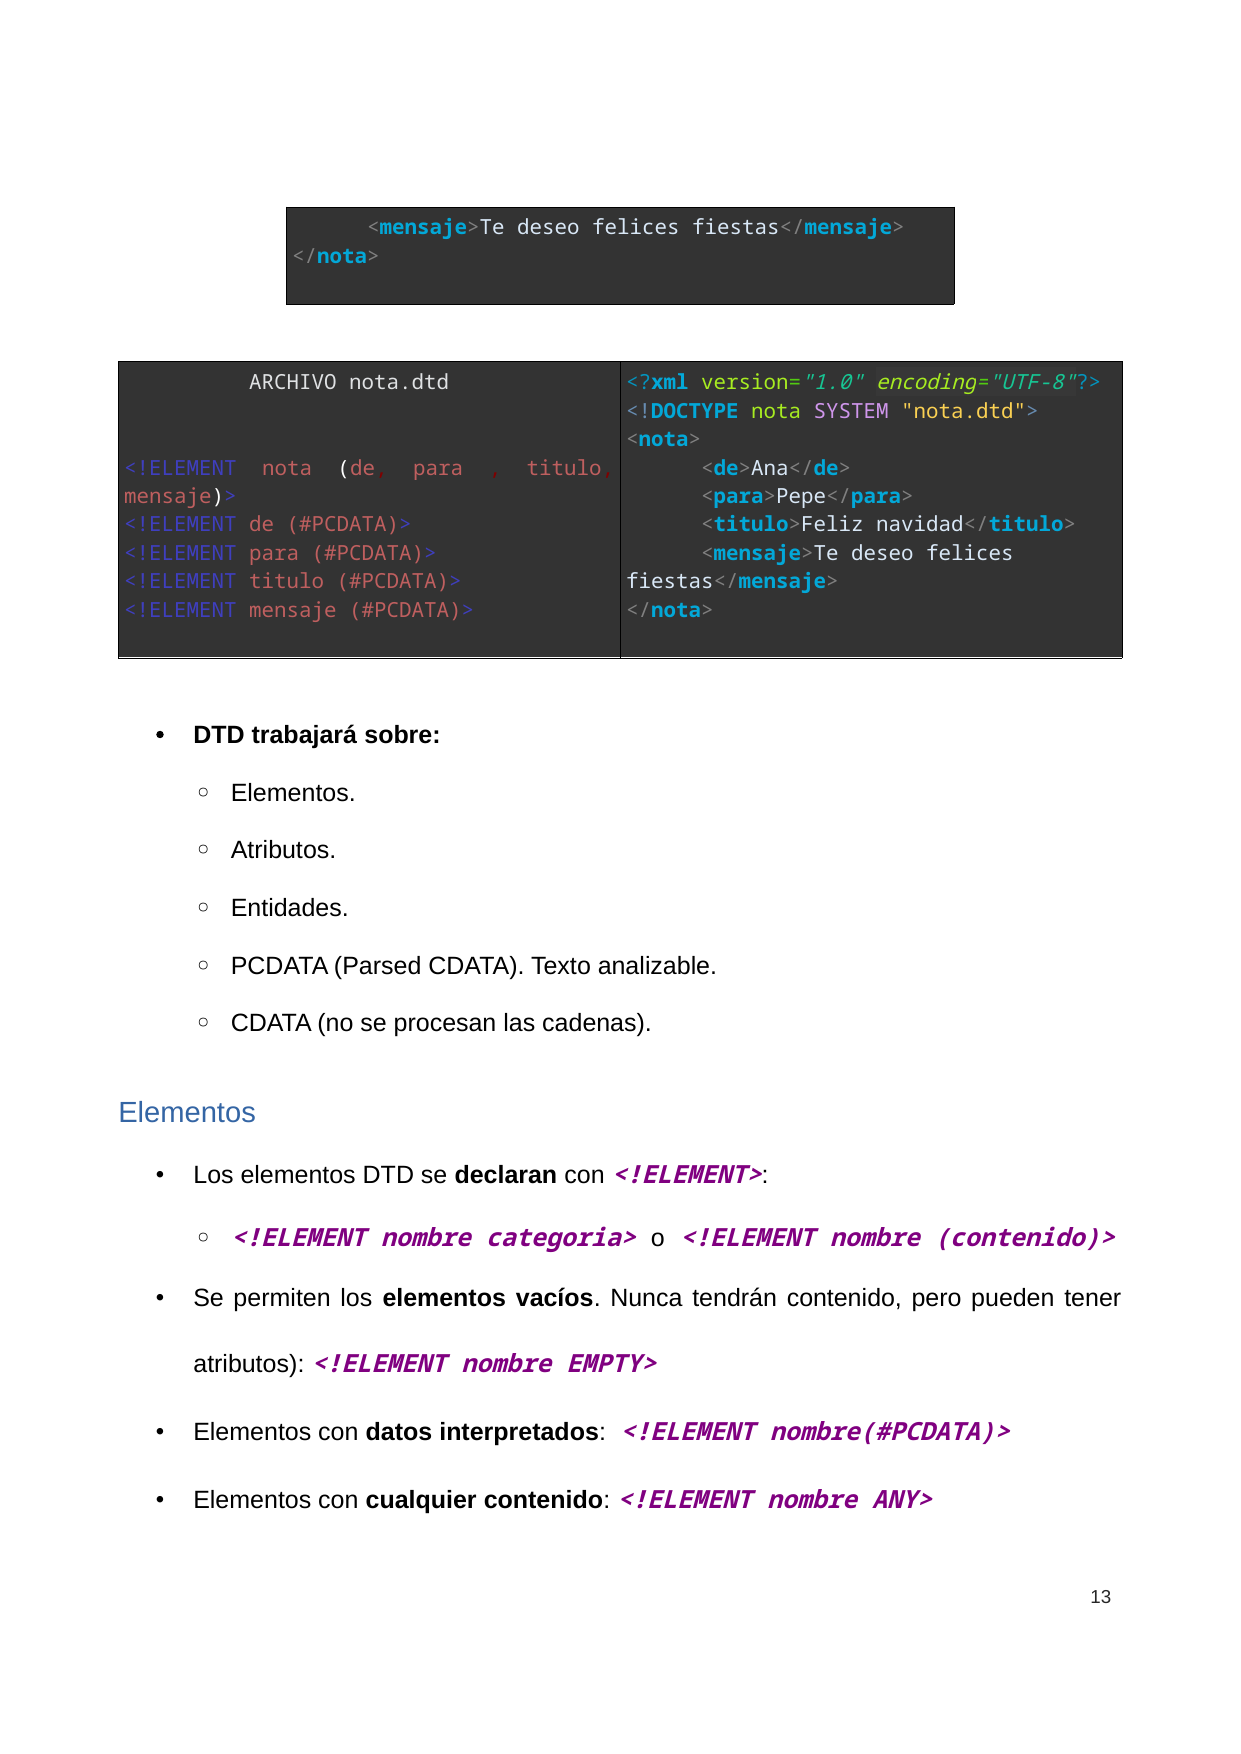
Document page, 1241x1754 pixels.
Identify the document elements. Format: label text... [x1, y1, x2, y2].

text Elementos [118, 1095, 1122, 1128]
list Elementos. [193, 777, 1122, 806]
list Entidades. [193, 893, 1122, 922]
list Atributos. [193, 835, 1122, 864]
list CDATA (no se procesan las cadenas). [193, 1008, 1122, 1037]
table_header ARCHIVO nota.dtd <!ELEMENT nota (de, para , titulo, mensaje)> <!ELEMENT de (#PCDATA)> <!ELEMENT para (#PCDATA)> <!ELEMENT titulo (#PCDATA)> <!ELEMENT mensaje (#PCDATA)> [119, 362, 620, 657]
list Se permiten los elementos vacíos. Nunca tendrán contenido, pero pueden tener atributos): <!ELEMENT nombre EMPTY> [156, 1283, 1122, 1380]
list Elementos con datos interpretados: <!ELEMENT nombre(#PCDATA)> [156, 1414, 1122, 1448]
list DTD trabajará sobre: [156, 720, 1122, 749]
list Los elementos DTD se declaran con <!ELEMENT>: [156, 1157, 1122, 1191]
list <!ELEMENT nombre categoria> o <!ELEMENT nombre (contenido)> [193, 1220, 1122, 1254]
list Elementos con cualquier contenido: <!ELEMENT nombre ANY> [156, 1482, 1122, 1516]
list PCDATA (Parsed CDATA). Texto analizable. [193, 951, 1122, 979]
table_header <mensaje>Te deseo felices fiestas</mensaje> </nota> [287, 208, 954, 304]
table_header <?xml version="1.0" encoding="UTF-8"?> <!DOCTYPE nota SYSTEM "nota.dtd"> <nota> <de>Ana</de> <para>Pepe</para> <titulo>Feliz navidad</titulo> <mensaje>Te deseo felices fiestas</mensaje> </nota> [621, 362, 1122, 657]
